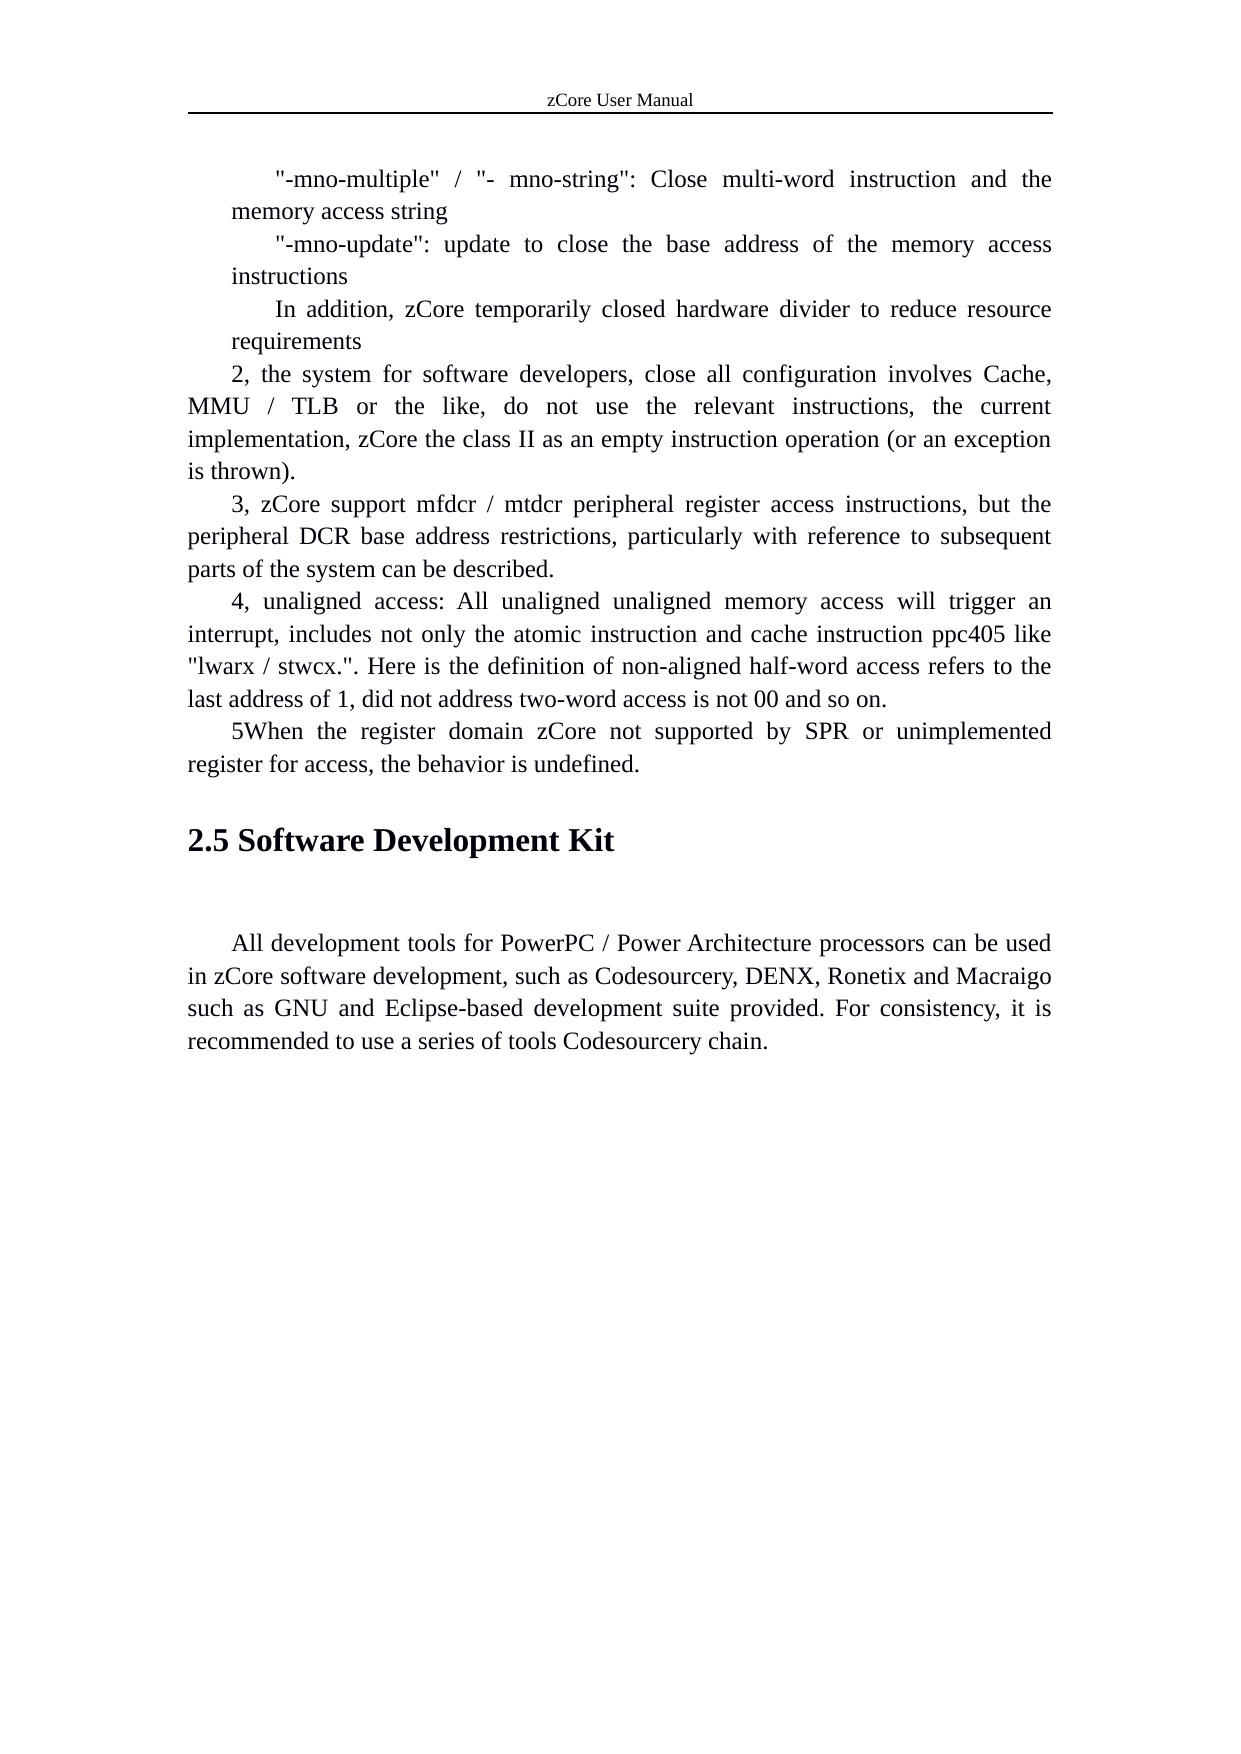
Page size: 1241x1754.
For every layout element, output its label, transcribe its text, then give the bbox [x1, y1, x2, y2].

text 2, the system for software developers, close all configuration involves Cache, MMU / TLB or the like, do not use the relevant instructions, the current implementation, zCore the class II as an empty instruction operation (or an exception is thrown). [187, 357, 1053, 487]
text All development tools for PowerPC / Power Architecture processors can be used in zCore software development, such as Codesourcery, DENX, Ronetix and Macraigo such as GNU and Eclipse-based development suite provided. For consistency, it is recommended to use a series of tools Codesourcery chain. [187, 927, 1053, 1057]
text "-mno-multiple" / "- mno-string": Close multi-word instruction and the memory access string [231, 162, 1053, 227]
text In addition, zCore temporarily closed hardware divider to reduce resource requirements [231, 292, 1053, 357]
subtitle 2.5 Software Development Kit [187, 807, 1053, 872]
text "-mno-update": update to close the base address of the memory access instructions [231, 227, 1053, 292]
text 4, unaligned access: All unaligned unaligned memory access will trigger an interrupt, includes not only the atomic instruction and cache instruction ppc405 like "lwarx / stwcx.". Here is the definition of non-aligned half-word access refers to the last address of 1, did not address two-word access is not 00 and so on. [187, 584, 1053, 714]
text 5When the register domain zCore not supported by SPR or unimplemented register for access, the behavior is undefined. [187, 714, 1053, 779]
text 3, zCore support mfdcr / mtdcr peripheral register access instructions, but the peripheral DCR base address restrictions, particularly with reference to subsequent parts of the system can be described. [187, 487, 1053, 584]
